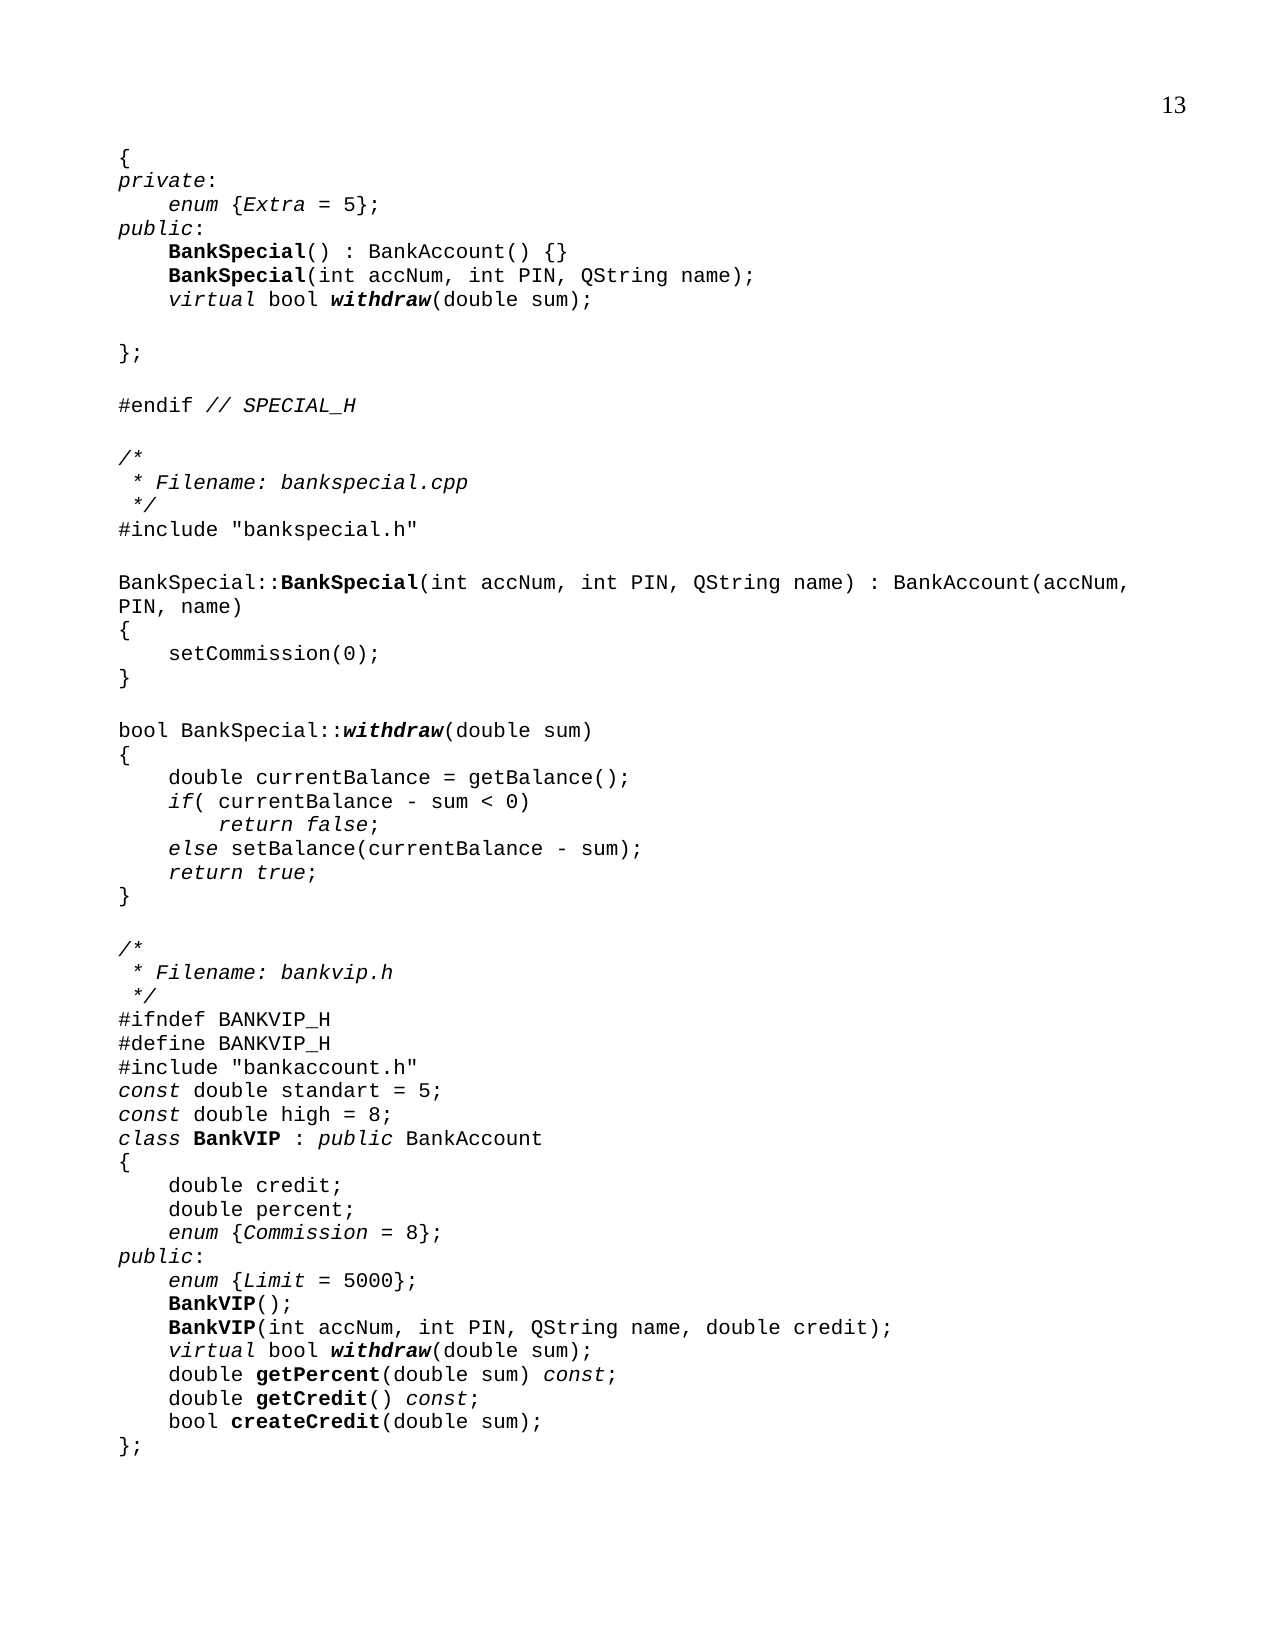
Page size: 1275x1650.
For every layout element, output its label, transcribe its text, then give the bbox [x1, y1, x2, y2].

text enum {Extra = 5}; [118, 194, 1186, 218]
text double getPercent(double sum) const; [118, 1364, 1186, 1388]
text }; [118, 1435, 1186, 1459]
text double getCredit() const; [118, 1388, 1186, 1411]
text private: [118, 171, 1186, 194]
text enum {Commission = 8}; [118, 1222, 1186, 1246]
text BankSpecial(int accNum, int PIN, QString name); [118, 265, 1186, 289]
text { [118, 147, 1186, 171]
text enum {Limit = 5000}; [118, 1269, 1186, 1293]
text */ [118, 495, 1186, 519]
text #include "bankaccount.h" [118, 1057, 1186, 1080]
text #endif // SPECIAL_H [118, 395, 1186, 419]
text { [118, 1151, 1186, 1175]
text else setBalance(currentBalance - sum); [118, 838, 1186, 862]
text const double standart = 5; [118, 1080, 1186, 1104]
text } [118, 885, 1186, 909]
text * Filename: bankspecial.cpp [118, 472, 1186, 495]
text BankSpecial::BankSpecial(int accNum, int PIN, QString name) : BankAccount(accNum, PIN, name) [118, 572, 1186, 619]
text /* [118, 448, 1195, 472]
text { [118, 743, 1186, 767]
text bool createCredit(double sum); [118, 1411, 1186, 1435]
text #ifndef BANKVIP_H [118, 1009, 1186, 1033]
text double currentBalance = getBalance(); [118, 767, 1186, 791]
text BankVIP(int accNum, int PIN, QString name, double credit); [118, 1317, 1186, 1341]
text if( currentBalance - sum < 0) [118, 791, 1186, 814]
text double percent; [118, 1199, 1186, 1222]
text virtual bool withdraw(double sum); [118, 289, 1186, 312]
text #define BANKVIP_H [118, 1033, 1186, 1057]
text const double high = 8; [118, 1104, 1186, 1128]
text } [118, 667, 1186, 690]
text return true; [118, 862, 1186, 885]
text class BankVIP : public BankAccount [118, 1128, 1186, 1151]
text #include "bankspecial.h" [118, 519, 1186, 543]
text public: [118, 1246, 1186, 1269]
text setCommission(0); [118, 643, 1186, 667]
text double credit; [118, 1175, 1186, 1199]
text virtual bool withdraw(double sum); [118, 1341, 1186, 1364]
text bool BankSpecial::withdraw(double sum) [118, 720, 1186, 743]
text }; [118, 342, 1186, 366]
text /* [118, 938, 1195, 962]
text * Filename: bankvip.h [118, 962, 1186, 986]
text return false; [118, 814, 1186, 838]
text BankSpecial() : BankAccount() {} [118, 241, 1186, 265]
text */ [118, 986, 1186, 1009]
text public: [118, 218, 1186, 241]
text BankVIP(); [118, 1293, 1186, 1317]
text { [118, 619, 1186, 643]
